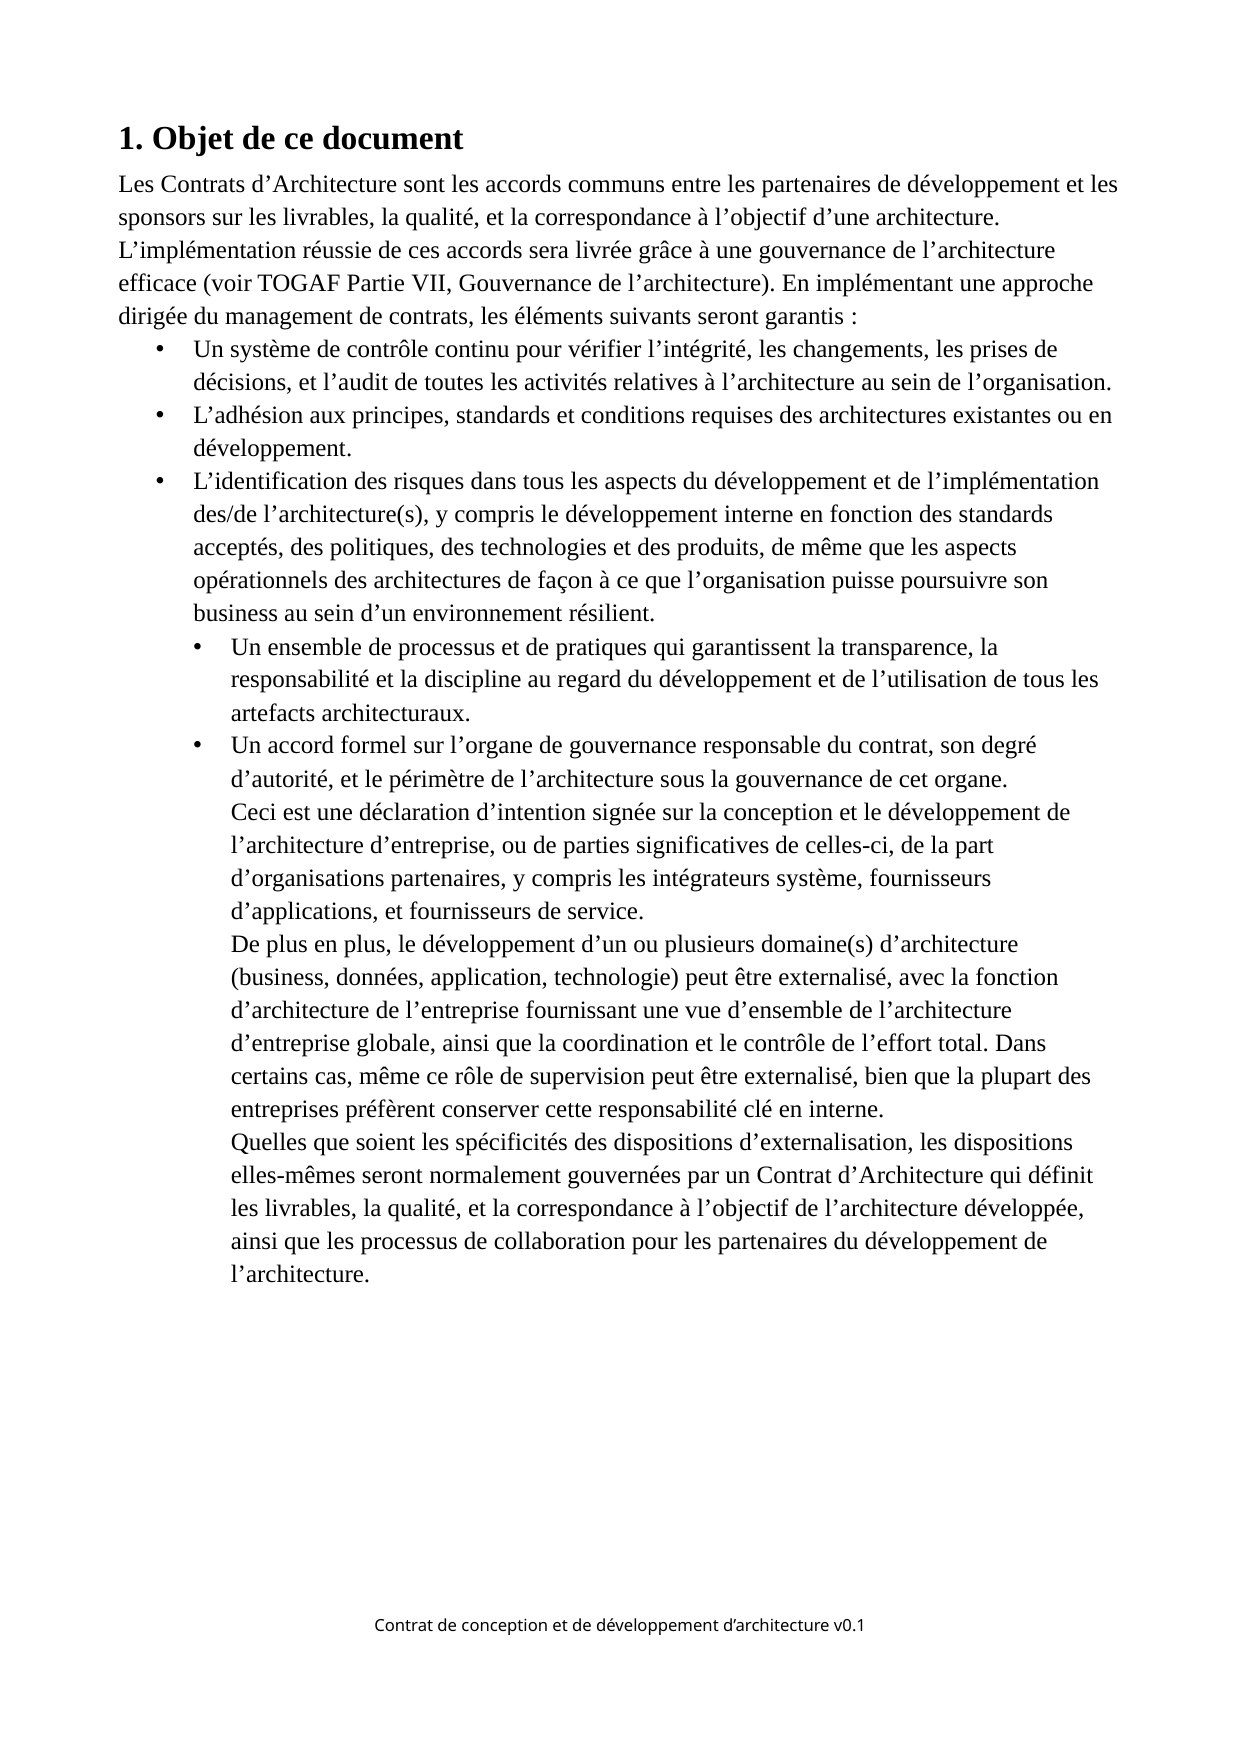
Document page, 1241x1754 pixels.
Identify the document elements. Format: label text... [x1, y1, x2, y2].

list Un système de contrôle continu pour vérifier l’intégrité, les changements, les prises de décisions, et l’audit de toutes les activités relatives à l’architecture au sein de l’organisation. [156, 334, 1122, 396]
list De plus en plus, le développement d’un ou plusieurs domaine(s) d’architecture (business, données, application, technologie) peut être externalisé, avec la fonction d’architecture de l’entreprise fournissant une vue d’ensemble de l’architecture d’entreprise globale, ainsi que la coordination et le contrôle de l’effort total. Dans certains cas, même ce rôle de supervision peut être externalisé, bien que la plupart des entreprises préfèrent conserver cette responsabilité clé en interne. [193, 929, 1122, 1123]
list Un accord formel sur l’organe de gouvernance responsable du contrat, son degré d’autorité, et le périmètre de l’architecture sous la gouvernance de cet organe. [193, 731, 1122, 792]
list L’identification des risques dans tous les aspects du développement et de l’implémentation des/de l’architecture(s), y compris le développement interne en fonction des standards acceptés, des politiques, des technologies et des produits, de même que les aspects opérationnels des architectures de façon à ce que l’organisation puisse poursuivre son business au sein d’un environnement résilient. [156, 466, 1122, 627]
list Ceci est une déclaration d’intention signée sur la conception et le développement de l’architecture d’entreprise, ou de parties significatives de celles-ci, de la part d’organisations partenaires, y compris les intégrateurs système, fournisseurs d’applications, et fournisseurs de service. [193, 797, 1122, 924]
list L’adhésion aux principes, standards et conditions requises des architectures existantes ou en développement. [156, 400, 1122, 462]
text Les Contrats d’Architecture sont les accords communs entre les partenaires de développement et les sponsors sur les livrables, la qualité, et la correspondance à l’objectif d’une architecture. L’implémentation réussie de ces accords sera livrée grâce à une gouvernance de l’architecture efficace (voir TOGAF Partie VII, Gouvernance de l’architecture). En implémentant une approche dirigée du management de contrats, les éléments suivants seront garantis : [118, 169, 1122, 330]
subtitle 1. Objet de ce document [118, 118, 1122, 157]
list Un ensemble de processus et de pratiques qui garantissent la transparence, la responsabilité et la discipline au regard du développement et de l’utilisation de tous les artefacts architecturaux. [193, 632, 1122, 726]
list Quelles que soient les spécificités des dispositions d’externalisation, les dispositions elles-mêmes seront normalement gouvernées par un Contrat d’Architecture qui définit les livrables, la qualité, et la correspondance à l’objectif de l’architecture développée, ainsi que les processus de collaboration pour les partenaires du développement de l’architecture. [193, 1127, 1122, 1288]
